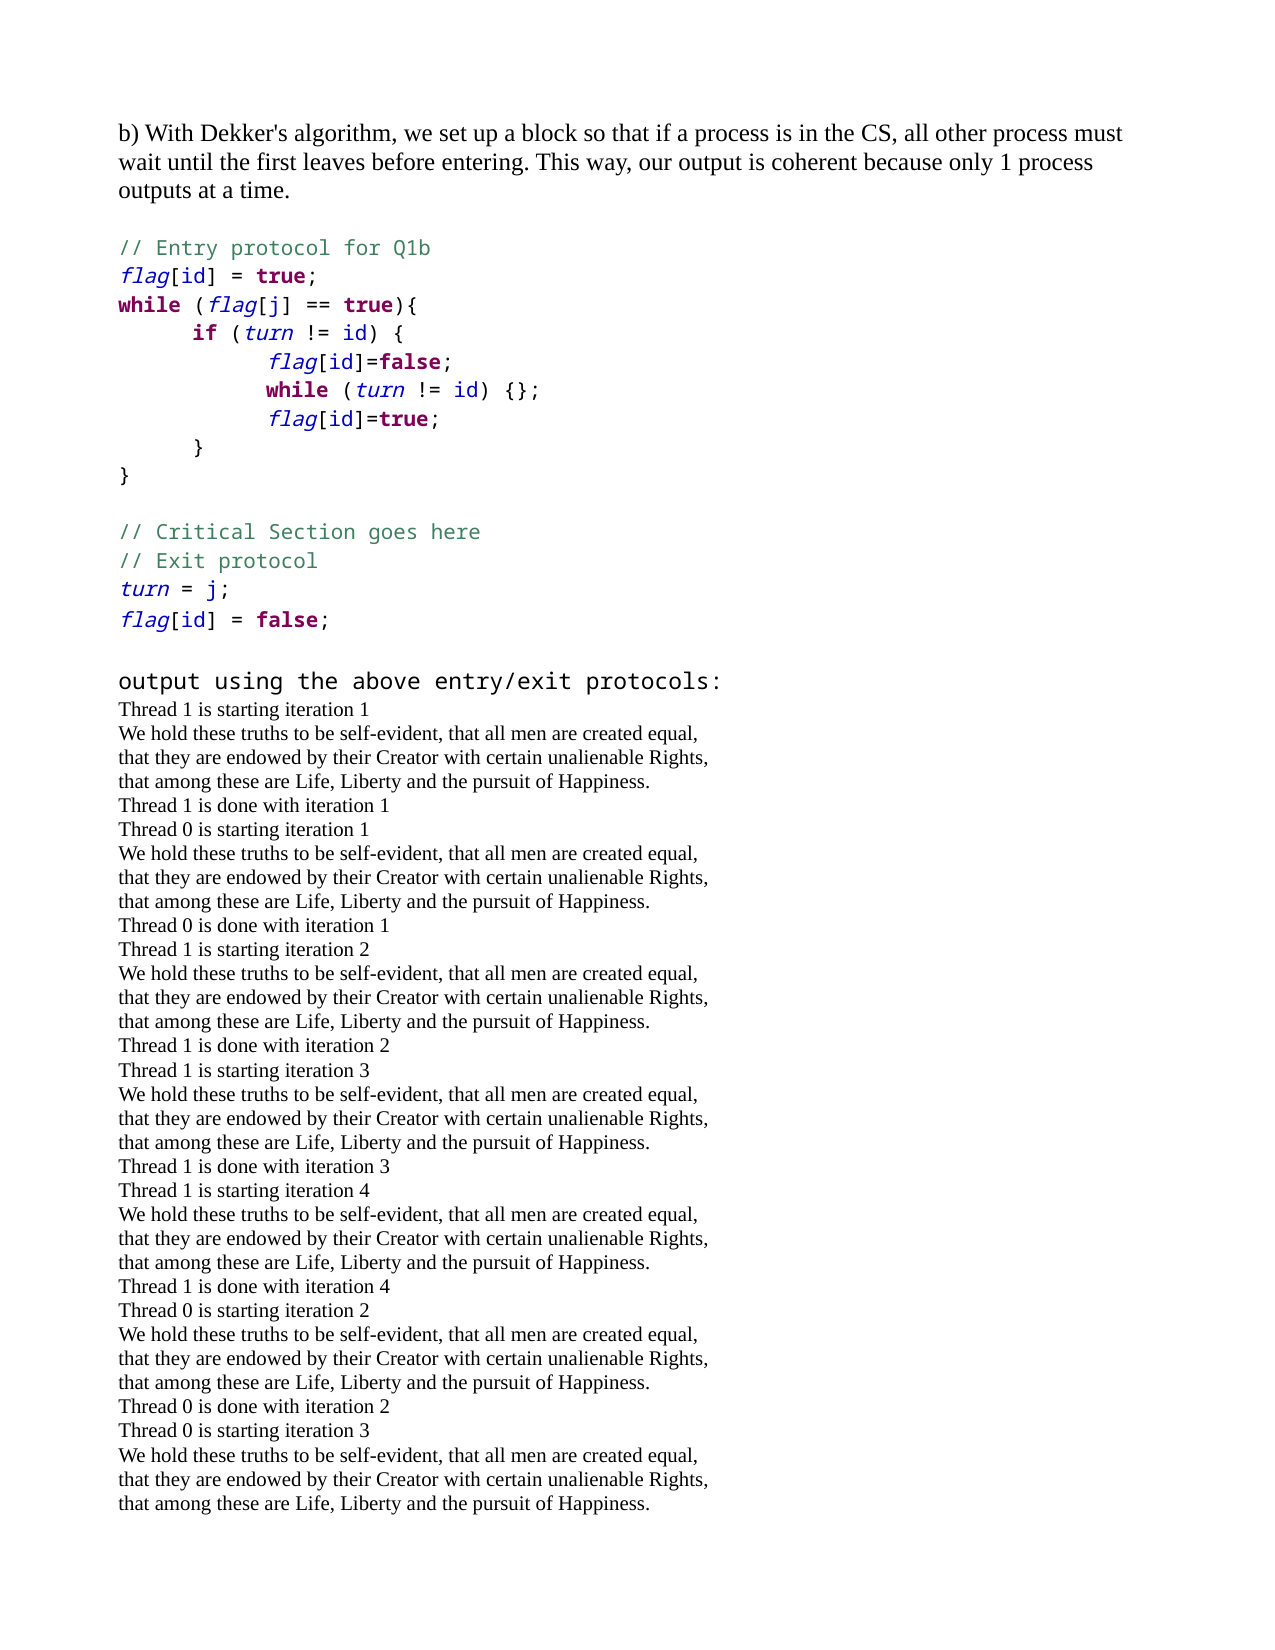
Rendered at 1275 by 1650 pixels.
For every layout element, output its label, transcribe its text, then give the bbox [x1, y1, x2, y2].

text that they are endowed by their Creator with certain unalienable Rights, [118, 745, 1157, 769]
text Thread 1 is done with iteration 3 [118, 1154, 1157, 1178]
text We hold these truths to be self-evident, that all men are created equal, [118, 1442, 1157, 1467]
text b) With Dekker's algorithm, we set up a block so that if a process is in the CS, all other process must wait until the first leaves before entering. This way, our output is coherent because only 1 process outputs at a time. [118, 118, 1157, 204]
text Thread 0 is starting iteration 1 [118, 817, 1157, 841]
text if (turn != id) { [0, 318, 1157, 347]
text Thread 1 is starting iteration 1 [118, 697, 1157, 721]
text Thread 0 is done with iteration 2 [118, 1394, 1157, 1418]
text // Exit protocol [118, 546, 1157, 574]
text output using the above entry/exit protocols: [118, 665, 1157, 697]
text flag[id] = false; [118, 603, 1157, 634]
text We hold these truths to be self-evident, that all men are created equal, [118, 1082, 1157, 1106]
text // Critical Section goes here [118, 517, 1157, 546]
text Thread 1 is done with iteration 2 [118, 1033, 1157, 1057]
text that they are endowed by their Creator with certain unalienable Rights, [118, 1106, 1157, 1130]
text that they are endowed by their Creator with certain unalienable Rights, [118, 1346, 1157, 1370]
text // Entry protocol for Q1b [118, 233, 1157, 262]
text turn = j; [118, 574, 1157, 603]
text We hold these truths to be self-evident, that all men are created equal, [118, 1202, 1157, 1226]
text that among these are Life, Liberty and the pursuit of Happiness. [118, 1491, 1157, 1515]
text We hold these truths to be self-evident, that all men are created equal, [118, 961, 1157, 985]
text Thread 0 is done with iteration 1 [118, 913, 1157, 937]
text Thread 1 is done with iteration 4 [118, 1274, 1157, 1298]
text Thread 1 is starting iteration 3 [118, 1057, 1157, 1082]
text that they are endowed by their Creator with certain unalienable Rights, [118, 1226, 1157, 1250]
text that among these are Life, Liberty and the pursuit of Happiness. [118, 1370, 1157, 1394]
text flag[id]=false; [0, 347, 1157, 375]
text } [0, 432, 1157, 461]
text that among these are Life, Liberty and the pursuit of Happiness. [118, 889, 1157, 913]
text while (flag[j] == true){ [0, 290, 1157, 318]
text that they are endowed by their Creator with certain unalienable Rights, [118, 985, 1157, 1009]
text that among these are Life, Liberty and the pursuit of Happiness. [118, 1130, 1157, 1154]
text Thread 1 is starting iteration 2 [118, 937, 1157, 961]
text while (turn != id) {}; [0, 375, 1157, 404]
text } [0, 461, 1157, 489]
text flag[id]=true; [0, 404, 1157, 432]
text Thread 0 is starting iteration 2 [118, 1298, 1157, 1322]
text Thread 1 is done with iteration 1 [118, 793, 1157, 817]
text that they are endowed by their Creator with certain unalienable Rights, [118, 865, 1157, 889]
text We hold these truths to be self-evident, that all men are created equal, [118, 1322, 1157, 1346]
text flag[id] = true; [0, 262, 1157, 290]
text Thread 1 is starting iteration 4 [118, 1178, 1157, 1202]
text We hold these truths to be self-evident, that all men are created equal, [118, 841, 1157, 865]
text We hold these truths to be self-evident, that all men are created equal, [118, 721, 1157, 745]
text that they are endowed by their Creator with certain unalienable Rights, [118, 1467, 1157, 1491]
text Thread 0 is starting iteration 3 [118, 1418, 1157, 1442]
text that among these are Life, Liberty and the pursuit of Happiness. [118, 769, 1157, 793]
text that among these are Life, Liberty and the pursuit of Happiness. [118, 1250, 1157, 1274]
text that among these are Life, Liberty and the pursuit of Happiness. [118, 1009, 1157, 1033]
